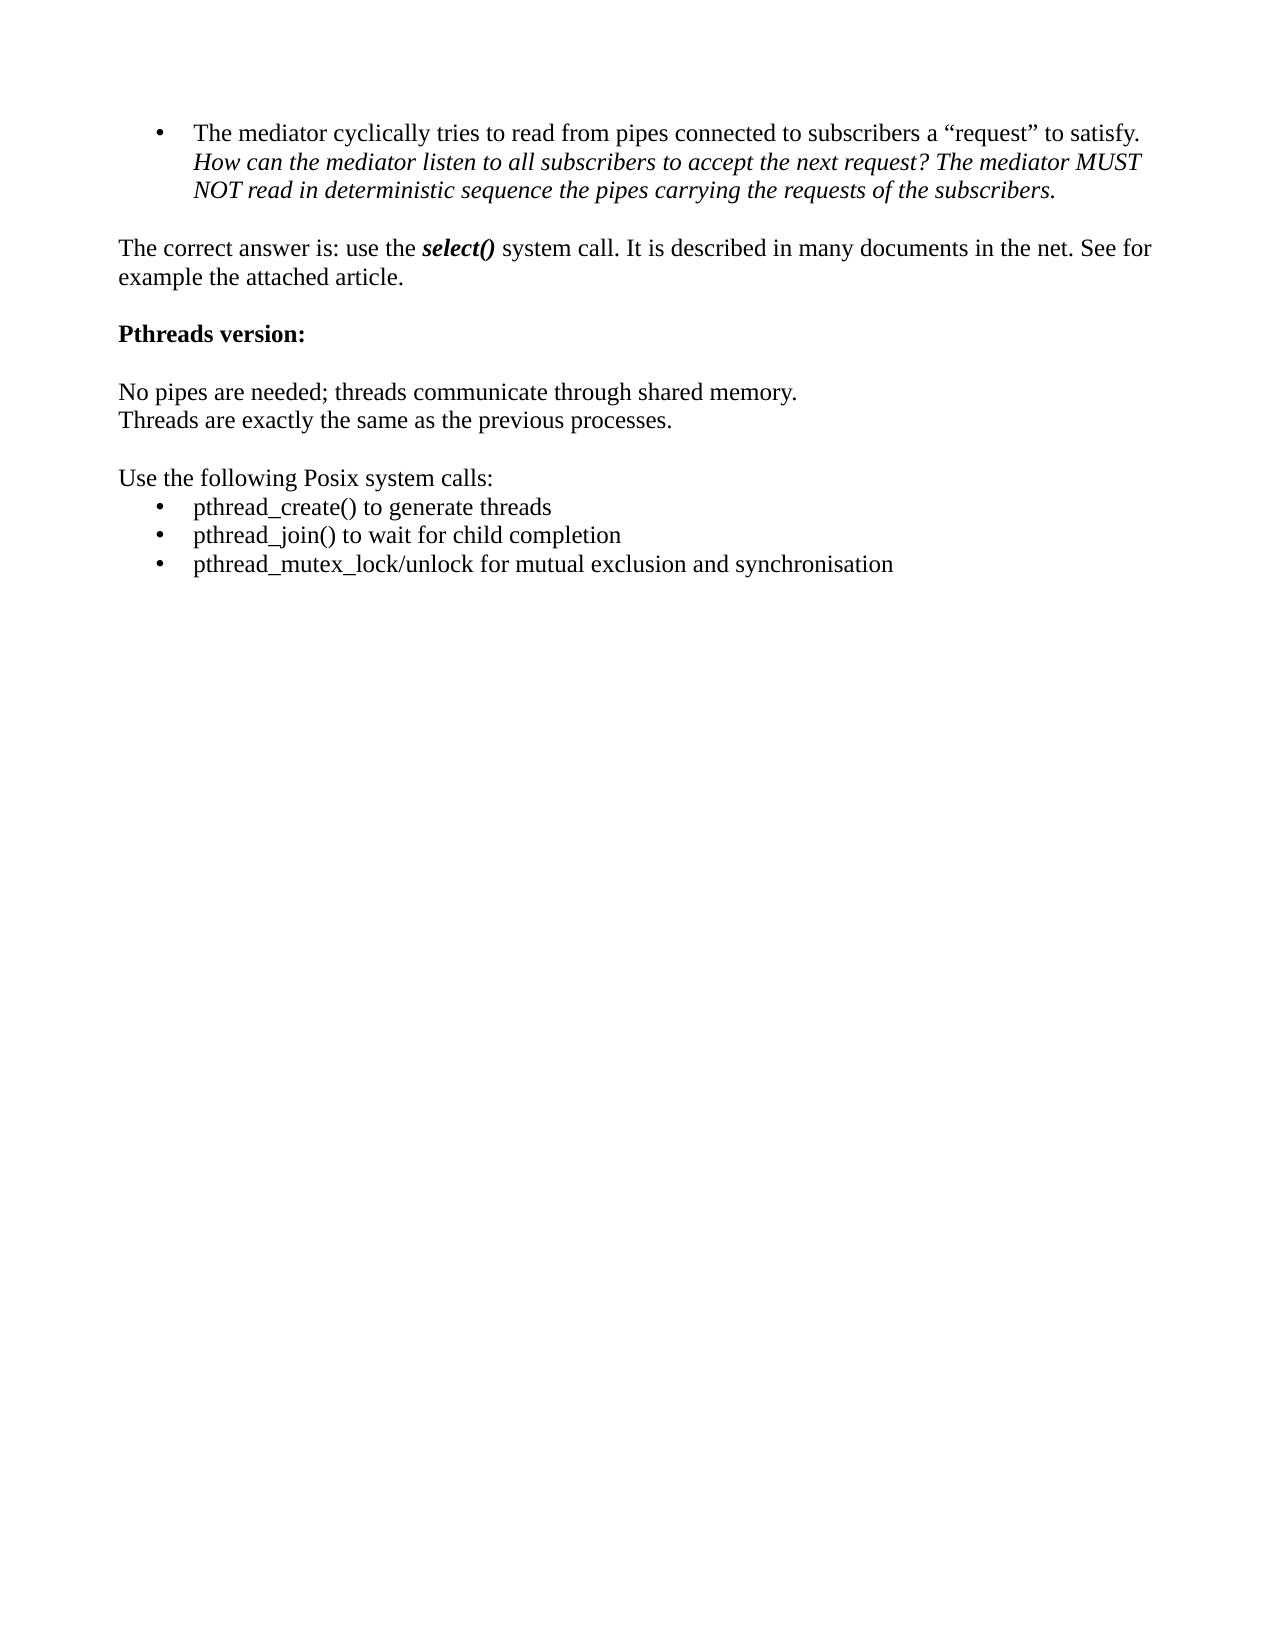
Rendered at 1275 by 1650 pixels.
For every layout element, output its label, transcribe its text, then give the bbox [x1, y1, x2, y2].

text No pipes are needed; threads communicate through shared memory. [118, 377, 1157, 406]
list The mediator cyclically tries to read from pipes connected to subscribers a “request” to satisfy. How can the mediator listen to all subscribers to accept the next request? The mediator MUST NOT read in deterministic sequence the pipes carrying the requests of the subscribers. [156, 118, 1157, 204]
text Pthreads version: [118, 319, 1157, 348]
text Threads are exactly the same as the previous processes. [118, 406, 1157, 434]
list pthread_join() to wait for child completion [156, 521, 1157, 549]
list pthread_create() to generate threads [156, 492, 1157, 521]
text Use the following Posix system calls: [118, 463, 1157, 492]
list pthread_mutex_lock/unlock for mutual exclusion and synchronisation [156, 549, 1157, 578]
text The correct answer is: use the select() system call. It is described in many documents in the net. See for example the attached article. [118, 233, 1157, 291]
